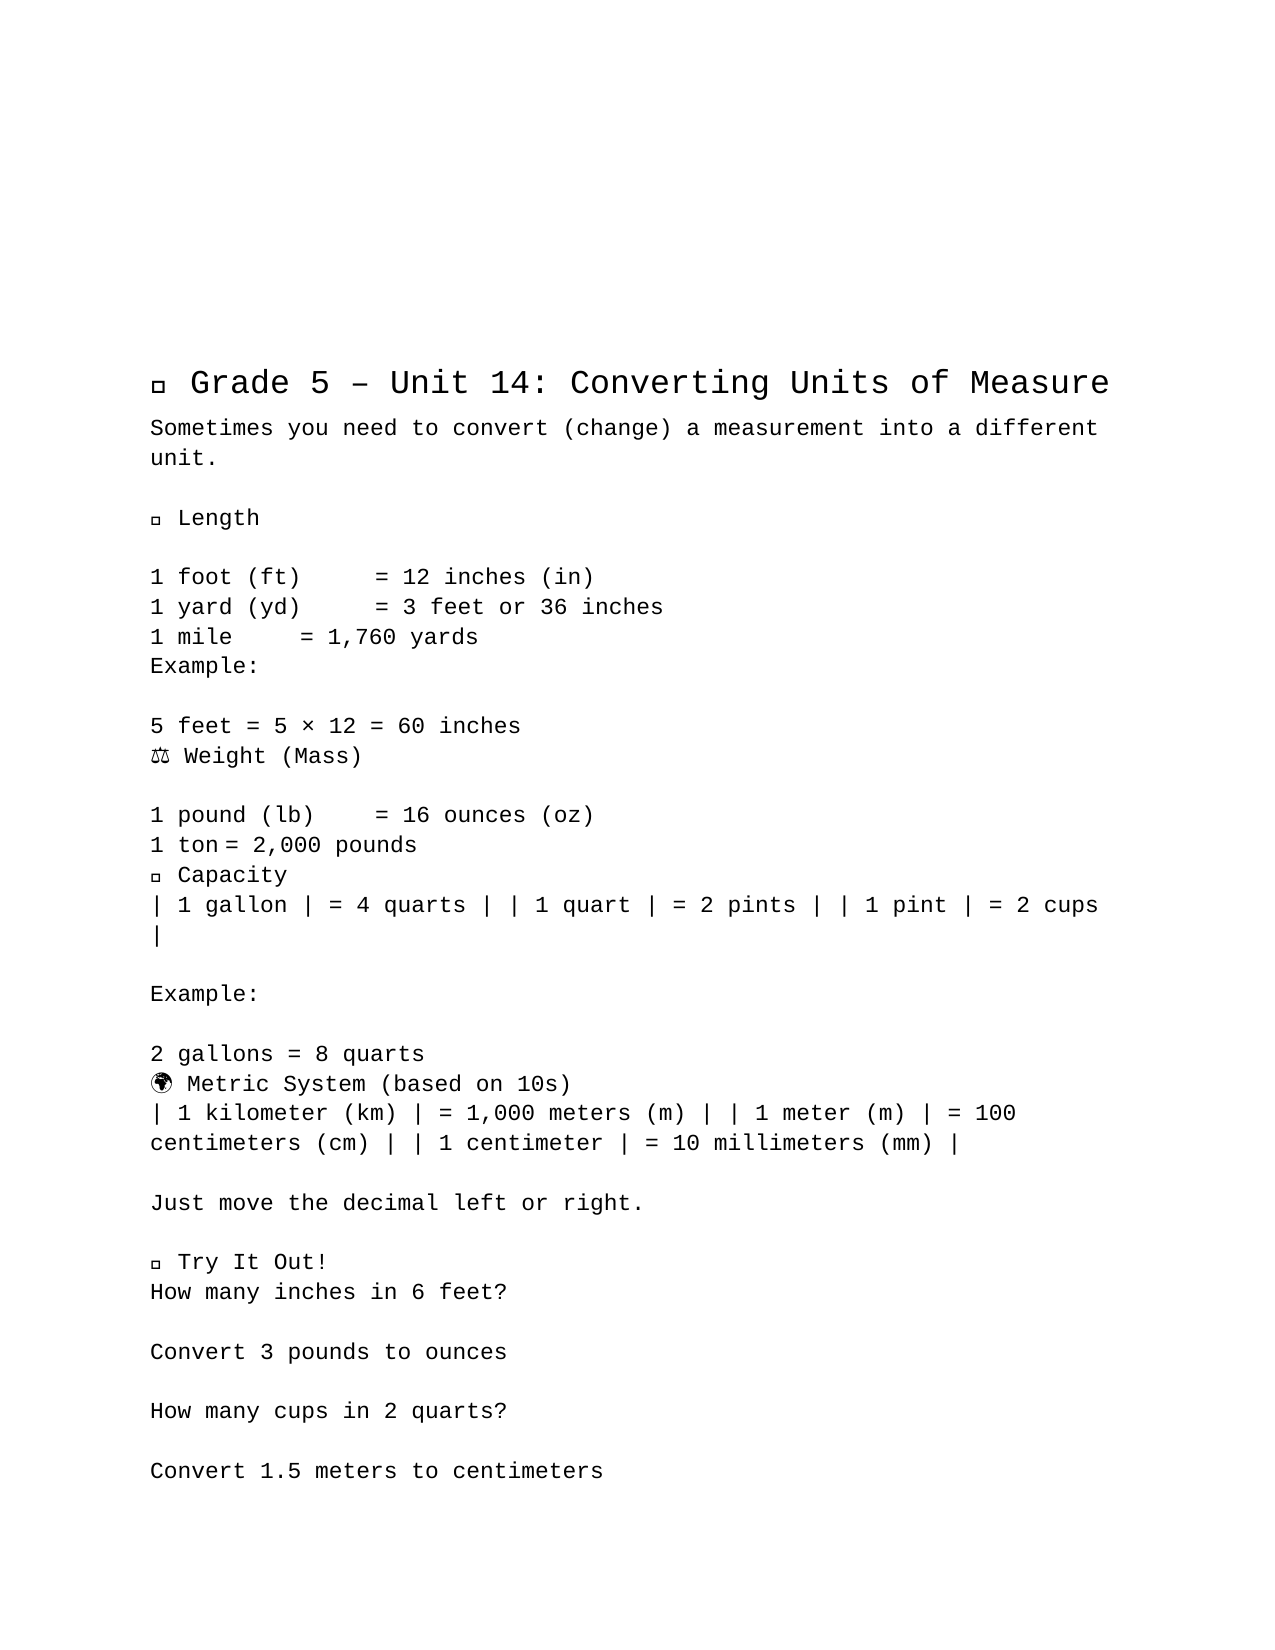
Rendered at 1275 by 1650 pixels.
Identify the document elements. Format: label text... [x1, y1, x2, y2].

text Just move the decimal left or right. [150, 1191, 1125, 1217]
text Example: [150, 655, 1125, 681]
text 1 mile = 1,760 yards [150, 625, 1125, 651]
text 5 feet = 5 × 12 = 60 inches [150, 714, 1125, 740]
text 📏 Length [150, 506, 1125, 532]
text Sometimes you need to convert (change) a measurement into a different unit. [150, 417, 1125, 472]
text Convert 1.5 meters to centimeters [150, 1459, 1125, 1485]
text How many cups in 2 quarts? [150, 1400, 1125, 1426]
text 🌍 Metric System (based on 10s) [150, 1072, 1125, 1098]
text 2 gallons = 8 quarts [150, 1042, 1125, 1068]
text | 1 gallon | = 4 quarts | | 1 quart | = 2 pints | | 1 pint | = 2 cups | [150, 893, 1125, 949]
text 1 yard (yd) = 3 feet or 36 inches [150, 595, 1125, 621]
text How many inches in 6 feet? [150, 1281, 1125, 1306]
text | 1 kilometer (km) | = 1,000 meters (m) | | 1 meter (m) | = 100 centimeters (cm) | | 1 centimeter | = 10 millimeters (mm) | [150, 1102, 1125, 1157]
text 1 pound (lb) = 16 ounces (oz) [150, 804, 1125, 830]
text 🧠 Try It Out! [150, 1251, 1125, 1277]
text Convert 3 pounds to ounces [150, 1340, 1125, 1366]
text ⚖️ Weight (Mass) [150, 744, 1125, 770]
text 1 foot (ft) = 12 inches (in) [150, 566, 1125, 591]
text Example: [150, 983, 1125, 1008]
subtitle 🔁 Grade 5 – Unit 14: Converting Units of Measure [150, 366, 1125, 404]
text 🧪 Capacity [150, 863, 1125, 889]
text 1 ton = 2,000 pounds [150, 834, 1125, 859]
